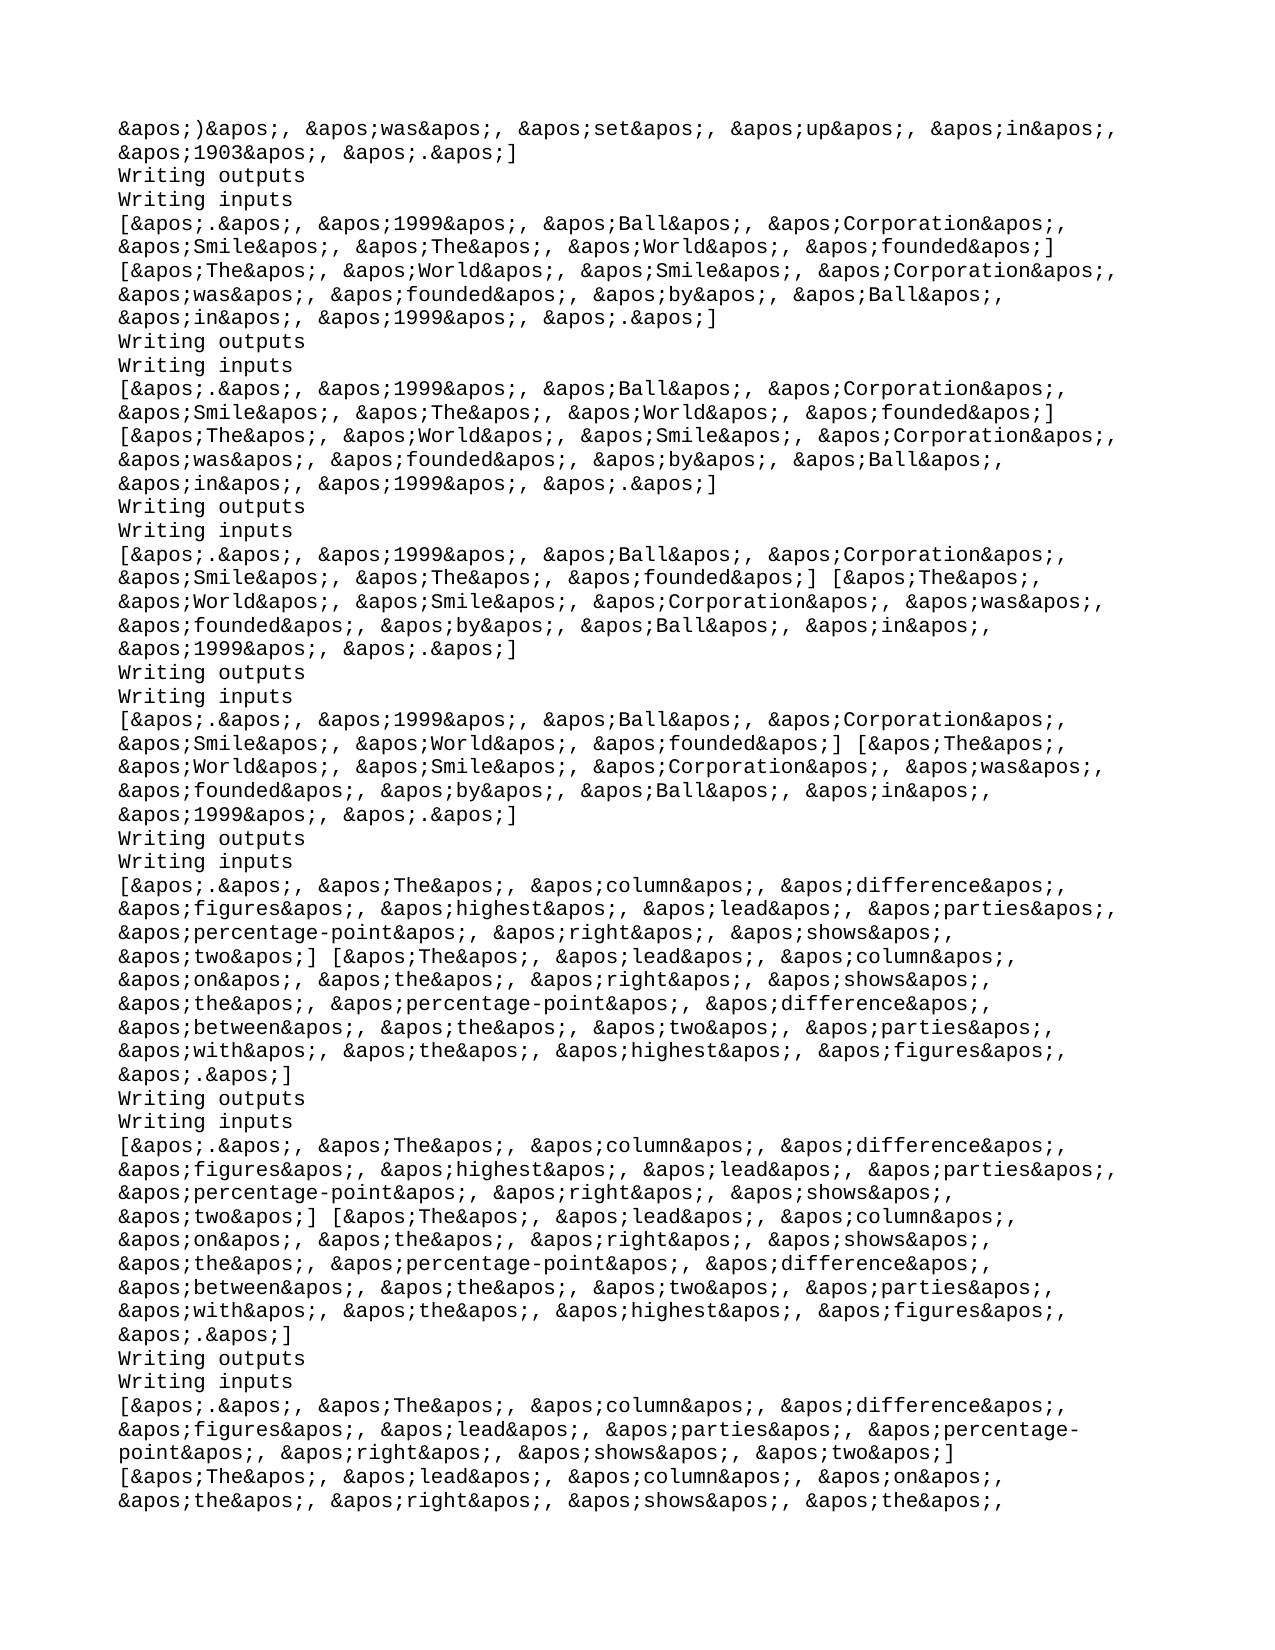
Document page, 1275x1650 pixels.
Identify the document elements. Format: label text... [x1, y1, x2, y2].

text Writing outputs [118, 496, 1157, 520]
text [&apos;.&apos;, &apos;1999&apos;, &apos;Ball&apos;, &apos;Corporation&apos;, &apos;Smile&apos;, &apos;The&apos;, &apos;World&apos;, &apos;founded&apos;] [&apos;The&apos;, &apos;World&apos;, &apos;Smile&apos;, &apos;Corporation&apos;, &apos;was&apos;, &apos;founded&apos;, &apos;by&apos;, &apos;Ball&apos;, &apos;in&apos;, &apos;1999&apos;, &apos;.&apos;] [118, 213, 1157, 331]
text Writing inputs [118, 1111, 1157, 1135]
text Writing inputs [118, 1371, 1157, 1395]
text [&apos;.&apos;, &apos;1999&apos;, &apos;Ball&apos;, &apos;Corporation&apos;, &apos;Smile&apos;, &apos;The&apos;, &apos;founded&apos;] [&apos;The&apos;, &apos;World&apos;, &apos;Smile&apos;, &apos;Corporation&apos;, &apos;was&apos;, &apos;founded&apos;, &apos;by&apos;, &apos;Ball&apos;, &apos;in&apos;, &apos;1999&apos;, &apos;.&apos;] [118, 544, 1157, 662]
text [&apos;.&apos;, &apos;1999&apos;, &apos;Ball&apos;, &apos;Corporation&apos;, &apos;Smile&apos;, &apos;World&apos;, &apos;founded&apos;] [&apos;The&apos;, &apos;World&apos;, &apos;Smile&apos;, &apos;Corporation&apos;, &apos;was&apos;, &apos;founded&apos;, &apos;by&apos;, &apos;Ball&apos;, &apos;in&apos;, &apos;1999&apos;, &apos;.&apos;] [118, 709, 1157, 827]
text [&apos;.&apos;, &apos;The&apos;, &apos;column&apos;, &apos;difference&apos;, &apos;figures&apos;, &apos;highest&apos;, &apos;lead&apos;, &apos;parties&apos;, &apos;percentage-point&apos;, &apos;right&apos;, &apos;shows&apos;, &apos;two&apos;] [&apos;The&apos;, &apos;lead&apos;, &apos;column&apos;, &apos;on&apos;, &apos;the&apos;, &apos;right&apos;, &apos;shows&apos;, &apos;the&apos;, &apos;percentage-point&apos;, &apos;difference&apos;, &apos;between&apos;, &apos;the&apos;, &apos;two&apos;, &apos;parties&apos;, &apos;with&apos;, &apos;the&apos;, &apos;highest&apos;, &apos;figures&apos;, &apos;.&apos;] [118, 875, 1157, 1088]
text Writing outputs [118, 1088, 1157, 1111]
text Writing inputs [118, 686, 1157, 709]
text Writing outputs [118, 827, 1157, 851]
text Writing outputs [118, 1348, 1157, 1371]
text [&apos;.&apos;, &apos;The&apos;, &apos;column&apos;, &apos;difference&apos;, &apos;figures&apos;, &apos;highest&apos;, &apos;lead&apos;, &apos;parties&apos;, &apos;percentage-point&apos;, &apos;right&apos;, &apos;shows&apos;, &apos;two&apos;] [&apos;The&apos;, &apos;lead&apos;, &apos;column&apos;, &apos;on&apos;, &apos;the&apos;, &apos;right&apos;, &apos;shows&apos;, &apos;the&apos;, &apos;percentage-point&apos;, &apos;difference&apos;, &apos;between&apos;, &apos;the&apos;, &apos;two&apos;, &apos;parties&apos;, &apos;with&apos;, &apos;the&apos;, &apos;highest&apos;, &apos;figures&apos;, &apos;.&apos;] [118, 1135, 1157, 1348]
text [&apos;.&apos;, &apos;1999&apos;, &apos;Ball&apos;, &apos;Corporation&apos;, &apos;Smile&apos;, &apos;The&apos;, &apos;World&apos;, &apos;founded&apos;] [&apos;The&apos;, &apos;World&apos;, &apos;Smile&apos;, &apos;Corporation&apos;, &apos;was&apos;, &apos;founded&apos;, &apos;by&apos;, &apos;Ball&apos;, &apos;in&apos;, &apos;1999&apos;, &apos;.&apos;] [118, 378, 1157, 496]
text Writing inputs [118, 189, 1157, 213]
text Writing outputs [118, 165, 1157, 189]
text Writing outputs [118, 662, 1157, 686]
text &apos;)&apos;, &apos;was&apos;, &apos;set&apos;, &apos;up&apos;, &apos;in&apos;, &apos;1903&apos;, &apos;.&apos;] [118, 118, 1157, 165]
text Writing inputs [118, 354, 1157, 378]
text [&apos;.&apos;, &apos;The&apos;, &apos;column&apos;, &apos;difference&apos;, &apos;figures&apos;, &apos;lead&apos;, &apos;parties&apos;, &apos;percentage-point&apos;, &apos;right&apos;, &apos;shows&apos;, &apos;two&apos;] [&apos;The&apos;, &apos;lead&apos;, &apos;column&apos;, &apos;on&apos;, &apos;the&apos;, &apos;right&apos;, &apos;shows&apos;, &apos;the&apos;, [118, 1395, 1157, 1513]
text Writing inputs [118, 851, 1157, 875]
text Writing inputs [118, 520, 1157, 544]
text Writing outputs [118, 331, 1157, 354]
